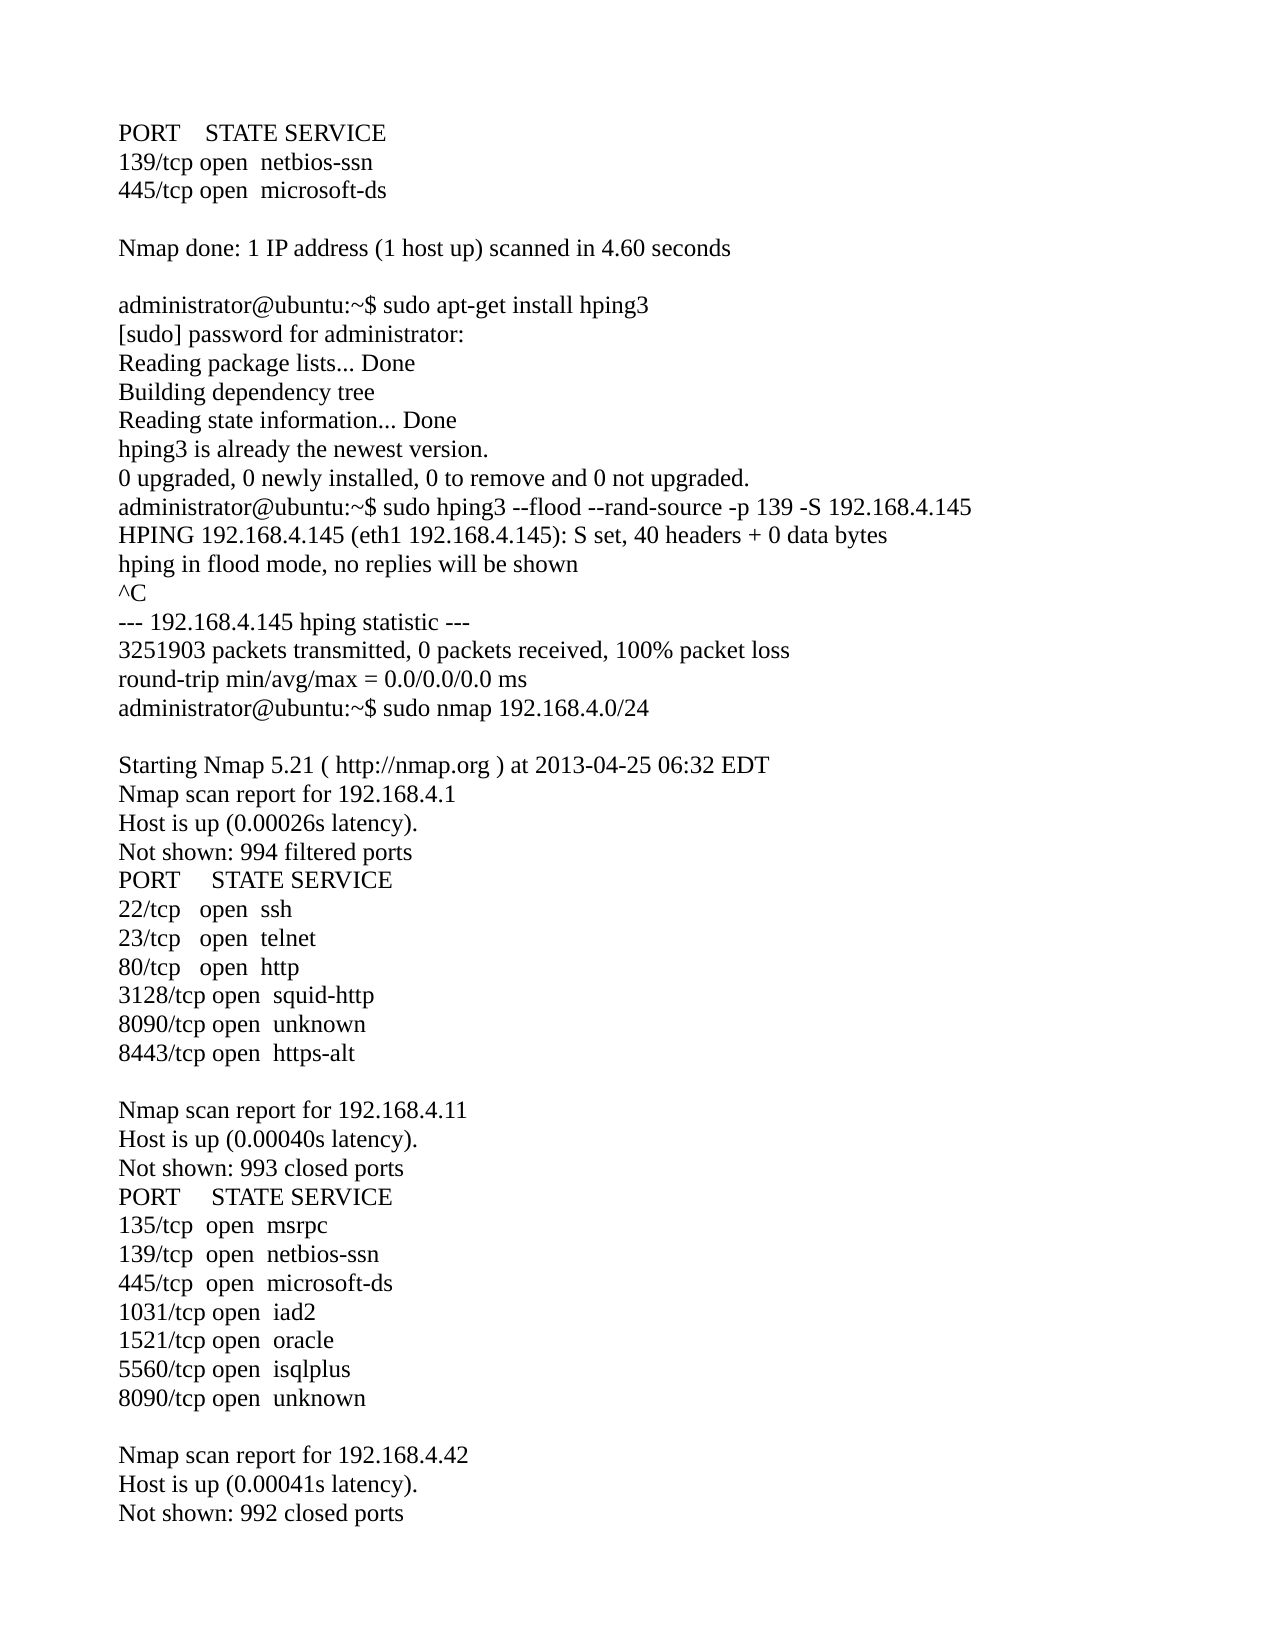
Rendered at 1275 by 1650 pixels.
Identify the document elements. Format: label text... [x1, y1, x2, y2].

text Nmap scan report for 192.168.4.1 [118, 779, 1157, 808]
text 8090/tcp open unknown [118, 1009, 1157, 1038]
text Not shown: 994 filtered ports [118, 837, 1157, 866]
text Reading state information... Done [118, 406, 1157, 434]
text [sudo] password for administrator: [118, 319, 1157, 348]
text Nmap done: 1 IP address (1 host up) scanned in 4.60 seconds [118, 233, 1157, 262]
text 8443/tcp open https-alt [118, 1038, 1157, 1067]
text PORT STATE SERVICE [118, 866, 1157, 894]
text Host is up (0.00041s latency). [118, 1469, 1157, 1498]
text Nmap scan report for 192.168.4.11 [118, 1096, 1157, 1124]
text administrator@ubuntu:~$ sudo apt-get install hping3 [118, 291, 1157, 319]
text Host is up (0.00026s latency). [118, 808, 1157, 837]
text hping3 is already the newest version. [118, 434, 1157, 463]
text 3251903 packets transmitted, 0 packets received, 100% packet loss [118, 636, 1157, 664]
text administrator@ubuntu:~$ sudo hping3 --flood --rand-source -p 139 -S 192.168.4.145 [118, 492, 1157, 521]
text PORT STATE SERVICE [118, 1182, 1157, 1211]
text 5560/tcp open isqlplus [118, 1354, 1157, 1383]
text 139/tcp open netbios-ssn [118, 1239, 1157, 1268]
text hping in flood mode, no replies will be shown [118, 549, 1157, 578]
text 445/tcp open microsoft-ds [118, 176, 1157, 204]
text PORT STATE SERVICE [118, 118, 1157, 147]
text HPING 192.168.4.145 (eth1 192.168.4.145): S set, 40 headers + 0 data bytes [118, 521, 1157, 549]
text round-trip min/avg/max = 0.0/0.0/0.0 ms [118, 664, 1157, 693]
text 445/tcp open microsoft-ds [118, 1268, 1157, 1297]
text --- 192.168.4.145 hping statistic --- [118, 607, 1157, 636]
text Reading package lists... Done [118, 348, 1157, 377]
text 8090/tcp open unknown [118, 1383, 1157, 1412]
text 0 upgraded, 0 newly installed, 0 to remove and 0 not upgraded. [118, 463, 1157, 492]
text 139/tcp open netbios-ssn [118, 147, 1157, 176]
text 22/tcp open ssh [118, 894, 1157, 923]
text Building dependency tree [118, 377, 1157, 406]
text Nmap scan report for 192.168.4.42 [118, 1441, 1157, 1469]
text Host is up (0.00040s latency). [118, 1124, 1157, 1153]
text 1521/tcp open oracle [118, 1326, 1157, 1354]
text 80/tcp open http [118, 952, 1157, 981]
text Not shown: 993 closed ports [118, 1153, 1157, 1182]
text 135/tcp open msrpc [118, 1211, 1157, 1239]
text Starting Nmap 5.21 ( http://nmap.org ) at 2013-04-25 06:32 EDT [118, 751, 1157, 779]
text administrator@ubuntu:~$ sudo nmap 192.168.4.0/24 [118, 693, 1157, 722]
text 23/tcp open telnet [118, 923, 1157, 952]
text 1031/tcp open iad2 [118, 1297, 1157, 1326]
text 3128/tcp open squid-http [118, 981, 1157, 1009]
text ^C [118, 578, 1157, 607]
text Not shown: 992 closed ports [118, 1498, 1157, 1527]
